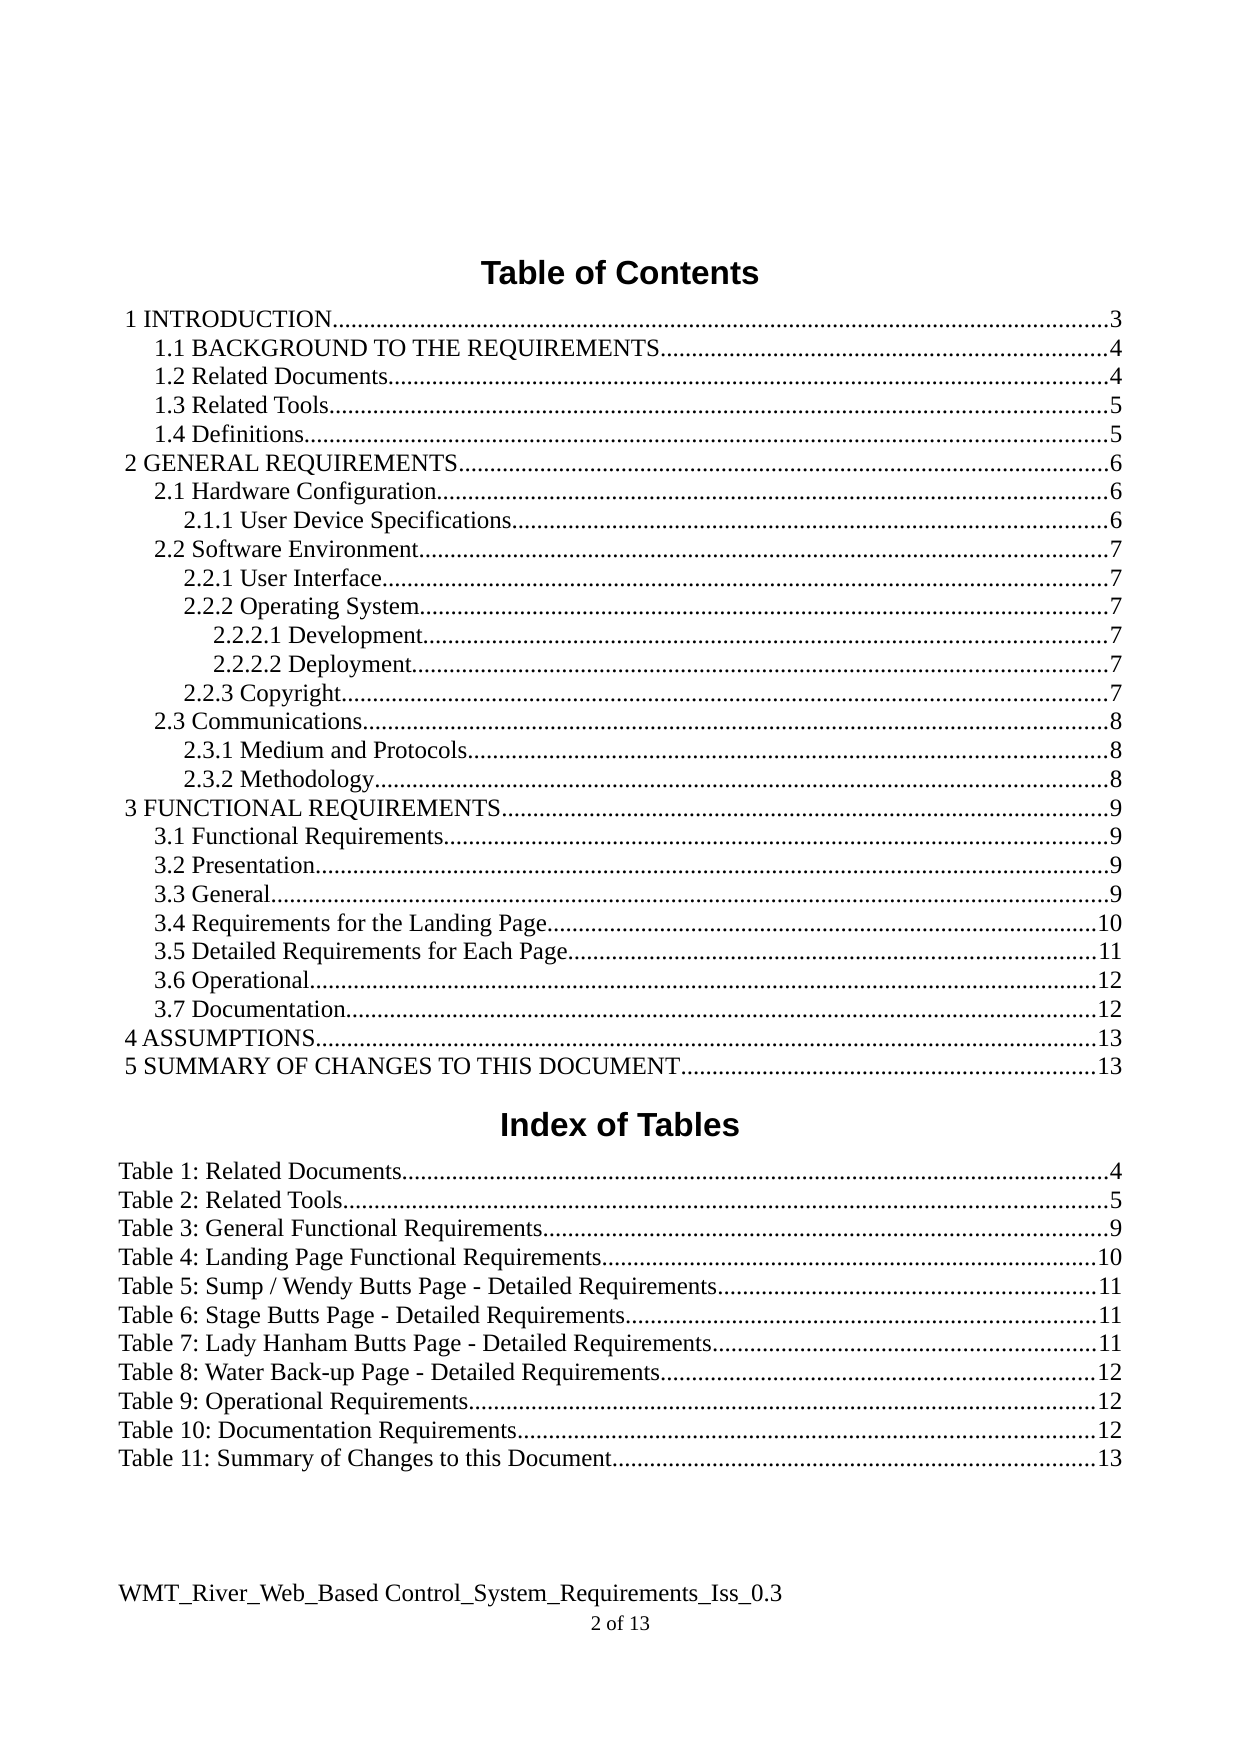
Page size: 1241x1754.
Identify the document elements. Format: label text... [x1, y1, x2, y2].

text Table 8: Water Back-up Page - Detailed Requirements 12 [118, 1357, 1122, 1386]
text Table 4: Landing Page Functional Requirements 10 [118, 1242, 1122, 1271]
text 2.1.1 User Device Specifications 6 [177, 505, 1122, 534]
text 3.6 Operational 12 [148, 965, 1122, 994]
text 2.2.3 Copyright 7 [177, 678, 1122, 706]
text 3.4 Requirements for the Landing Page 10 [148, 908, 1122, 936]
text 4 ASSUMPTIONS 13 [118, 1023, 1122, 1051]
text Table 10: Documentation Requirements 12 [118, 1415, 1122, 1443]
text 1.2 Related Documents 4 [148, 361, 1122, 390]
text 2.2.1 User Interface 7 [177, 563, 1122, 591]
text Table 2: Related Tools 5 [118, 1185, 1122, 1213]
text 5 SUMMARY OF CHANGES TO THIS DOCUMENT 13 [118, 1051, 1122, 1080]
text 2.2.2.2 Deployment 7 [207, 649, 1122, 678]
text 2.3 Communications 8 [148, 706, 1122, 735]
text Table 1: Related Documents 4 [118, 1156, 1122, 1185]
text 3.7 Documentation 12 [148, 994, 1122, 1023]
text 2.3.2 Methodology 8 [177, 764, 1122, 793]
text Table 6: Stage Butts Page - Detailed Requirements 11 [118, 1300, 1122, 1328]
text Table 9: Operational Requirements 12 [118, 1386, 1122, 1415]
text Table 7: Lady Hanham Butts Page - Detailed Requirements 11 [118, 1328, 1122, 1357]
text 3.5 Detailed Requirements for Each Page 11 [148, 936, 1122, 965]
text 2.2.2.1 Development 7 [207, 620, 1122, 649]
text 2.2 Software Environment 7 [148, 534, 1122, 563]
text 2 GENERAL REQUIREMENTS 6 [118, 448, 1122, 476]
text Table 3: General Functional Requirements 9 [118, 1213, 1122, 1242]
subtitle Table of Contents [118, 253, 1122, 291]
text 3.2 Presentation 9 [148, 850, 1122, 879]
text 1.3 Related Tools 5 [148, 390, 1122, 419]
text 2.3.1 Medium and Protocols 8 [177, 735, 1122, 764]
text Table 5: Sump / Wendy Butts Page - Detailed Requirements 11 [118, 1271, 1122, 1300]
text 1.4 Definitions 5 [148, 419, 1122, 448]
text Table 11: Summary of Changes to this Document 13 [118, 1443, 1122, 1472]
text 3.3 General 9 [148, 879, 1122, 908]
text 1 INTRODUCTION 3 [118, 304, 1122, 333]
text 2.2.2 Operating System 7 [177, 591, 1122, 620]
subtitle Index of Tables [118, 1105, 1122, 1143]
text 2.1 Hardware Configuration 6 [148, 476, 1122, 505]
text 3.1 Functional Requirements 9 [148, 821, 1122, 850]
text 3 FUNCTIONAL REQUIREMENTS 9 [118, 793, 1122, 821]
text 1.1 BACKGROUND TO THE REQUIREMENTS 4 [148, 333, 1122, 361]
